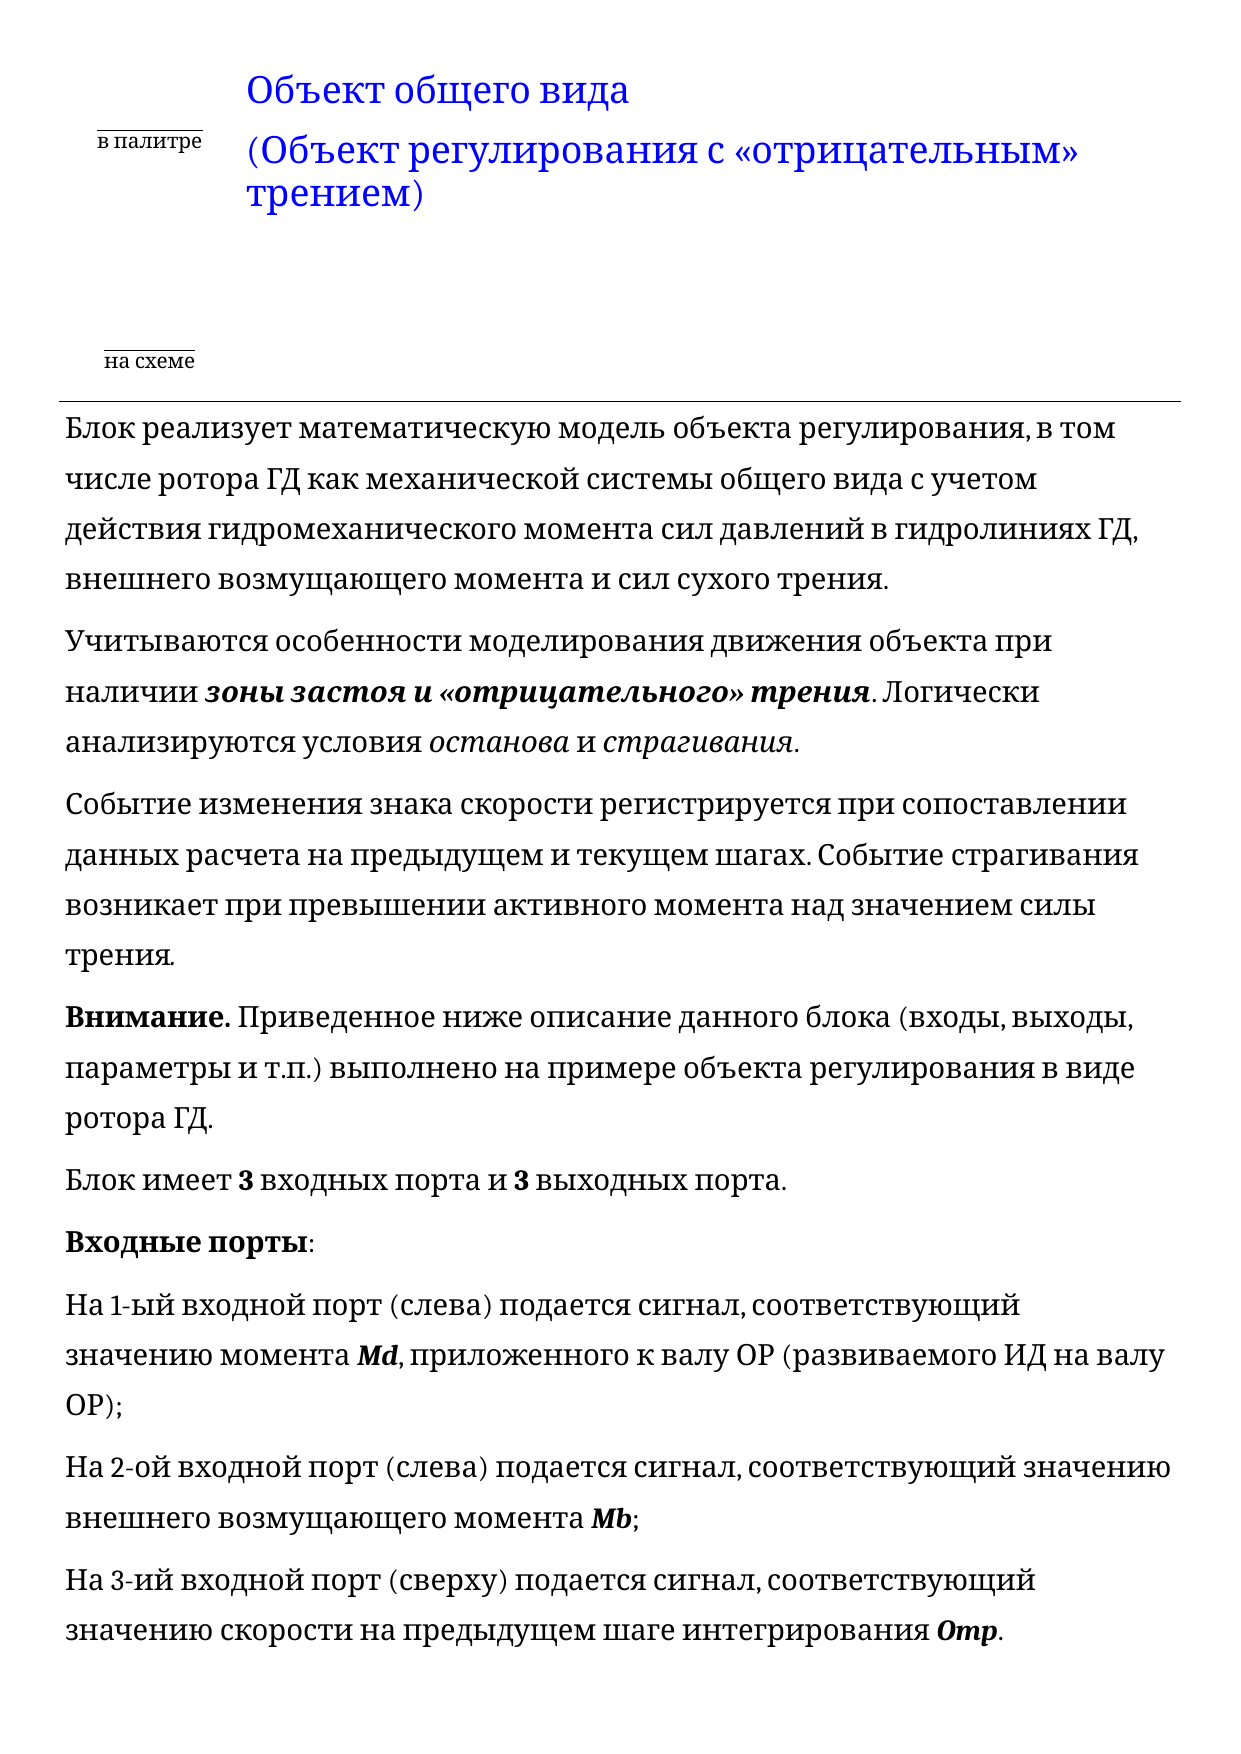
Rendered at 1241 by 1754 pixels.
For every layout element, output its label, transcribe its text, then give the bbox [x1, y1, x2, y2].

table_cell (Объект регулирования с «отрицательным» трением) [240, 124, 1181, 221]
table_cell в палитре [59, 124, 240, 221]
table_cell на схеме [59, 344, 240, 401]
table_cell [240, 221, 1181, 344]
table_cell Блок реализует математическую модель объекта регулирования, в том числе ротора ГД как механической системы общего вида с учетом действия гидромеханического момента сил давлений в гидролиниях ГД, внешнего возмущающего момента и сил сухого трения. Учитываются особенности моделирования движения объекта при наличии зоны застоя и «отрицательного» трения. Логически анализируются условия останова и страгивания. Событие изменения знака скорости регистрируется при сопоставлении данных расчета на предыдущем и текущем шагах. Событие страгивания возникает при превышении активного момента над значением силы трения. Внимание. Приведенное ниже описание данного блока (входы, выходы, параметры и т.п.) выполнено на примере объекта регулирования в виде ротора ГД. Блок имеет 3 входных порта и 3 выходных порта. Входные порты: На 1-ый входной порт (слева) подается сигнал, соответствующий значению момента Md, приложенного к валу ОР (развиваемого ИД на валу ОР); На 2-ой входной порт (слева) подается сигнал, соответствующий значению внешнего возмущающего момента Mb; На 3-ий входной порт (сверху) подается сигнал, соответствующий значению скорости на предыдущем шаге интегрирования Omp. [59, 402, 1181, 1659]
table_cell [59, 221, 240, 344]
table_header Объект общего вида [240, 59, 1181, 124]
table_cell [240, 344, 1181, 401]
table_header [59, 59, 240, 124]
